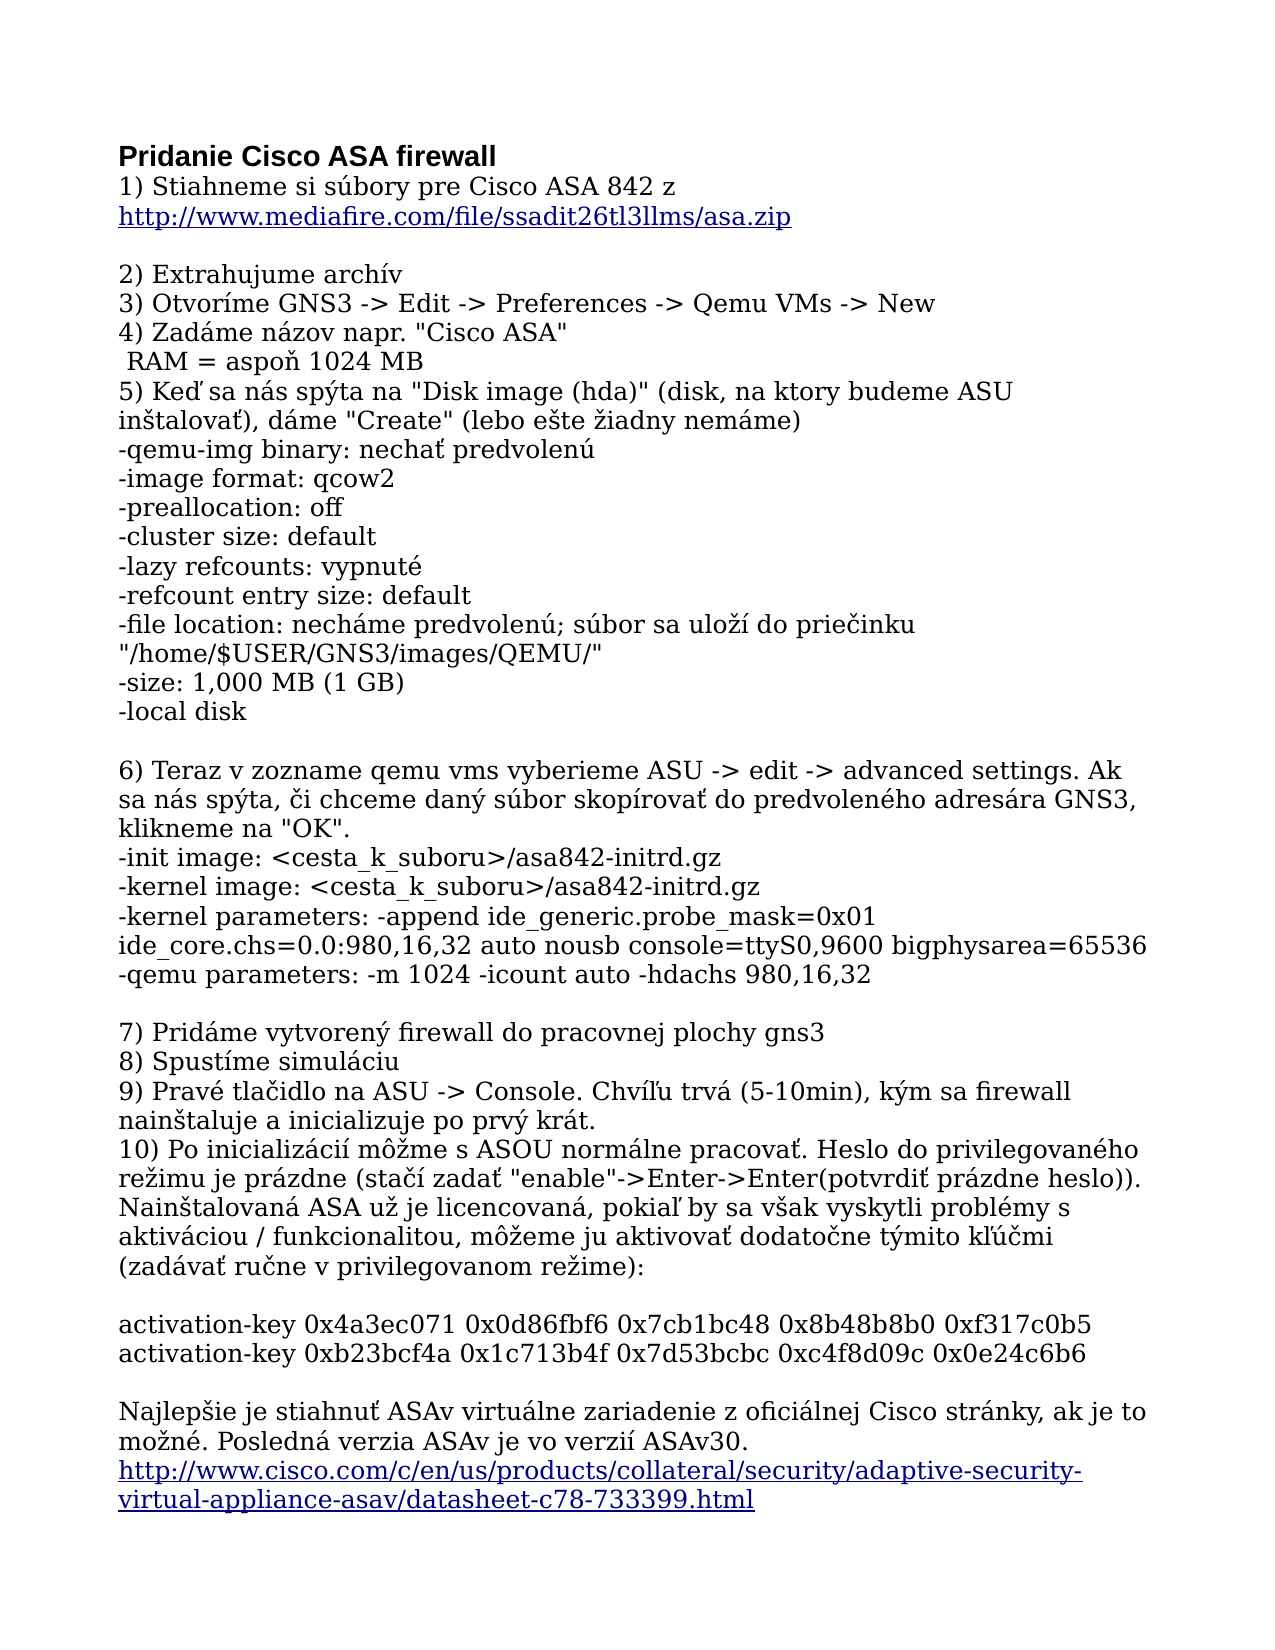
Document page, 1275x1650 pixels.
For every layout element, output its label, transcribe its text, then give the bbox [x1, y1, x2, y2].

text Najlepšie je stiahnuť ASAv virtuálne zariadenie z oficiálnej Cisco stránky, ak je to možné. Posledná verzia ASAv je vo verzií ASAv30. [118, 1397, 1157, 1456]
text http://www.cisco.com/c/en/us/products/collateral/security/adaptive-security-virtual-appliance-asav/datasheet-c78-733399.html [118, 1456, 1157, 1514]
text 1) Stiahneme si súbory pre Cisco ASA 842 z [118, 172, 1157, 202]
text 2) Extrahujume archív 3) Otvoríme GNS3 -> Edit -> Preferences -> Qemu VMs -> New 4) Zadáme názov napr. "Cisco ASA" RAM = aspoň 1024 MB 5) Keď sa nás spýta na "Disk image (hda)" (disk, na ktory budeme ASU inštalovať), dáme "Create" (lebo ešte žiadny nemáme) -qemu-img binary: nechať predvolenú -image format: qcow2 -preallocation: off -cluster size: default -lazy refcounts: vypnuté -refcount entry size: default -file location: necháme predvolenú; súbor sa uloží do priečinku "/home/$USER/GNS3/images/QEMU/" -size: 1,000 MB (1 GB) -local disk 6) Teraz v zozname qemu vms vyberieme ASU -> edit -> advanced settings. Ak sa nás spýta, či chceme daný súbor skopírovať do predvoleného adresára GNS3, klikneme na "OK". -init image: <cesta_k_suboru>/asa842-initrd.gz -kernel image: <cesta_k_suboru>/asa842-initrd.gz -kernel parameters: -append ide_generic.probe_mask=0x01 ide_core.chs=0.0:980,16,32 auto nousb console=ttyS0,9600 bigphysarea=65536 -qemu parameters: -m 1024 -icount auto -hdachs 980,16,32 7) Pridáme vytvorený firewall do pracovnej plochy gns3 8) Spustíme simuláciu 9) Pravé tlačidlo na ASU -> Console. Chvíľu trvá (5-10min), kým sa firewall nainštaluje a inicializuje po prvý krát. 10) Po inicializácií môžme s ASOU normálne pracovať. Heslo do privilegovaného režimu je prázdne (stačí zadať "enable"->Enter->Enter(potvrdiť prázdne heslo)). Nainštalovaná ASA už je licencovaná, pokiaľ by sa však vyskytli problémy s aktiváciou / funkcionalitou, môžeme ju aktivovať dodatočne týmito kľúčmi (zadávať ručne v privilegovanom režime): activation-key 0x4a3ec071 0x0d86fbf6 0x7cb1bc48 0x8b48b8b0 0xf317c0b5 activation-key 0xb23bcf4a 0x1c713b4f 0x7d53bcbc 0xc4f8d09c 0x0e24c6b6 [118, 260, 1157, 1368]
subtitle Pridanie Cisco ASA firewall [118, 139, 1157, 172]
text http://www.mediafire.com/file/ssadit26tl3llms/asa.zip [118, 202, 1157, 231]
